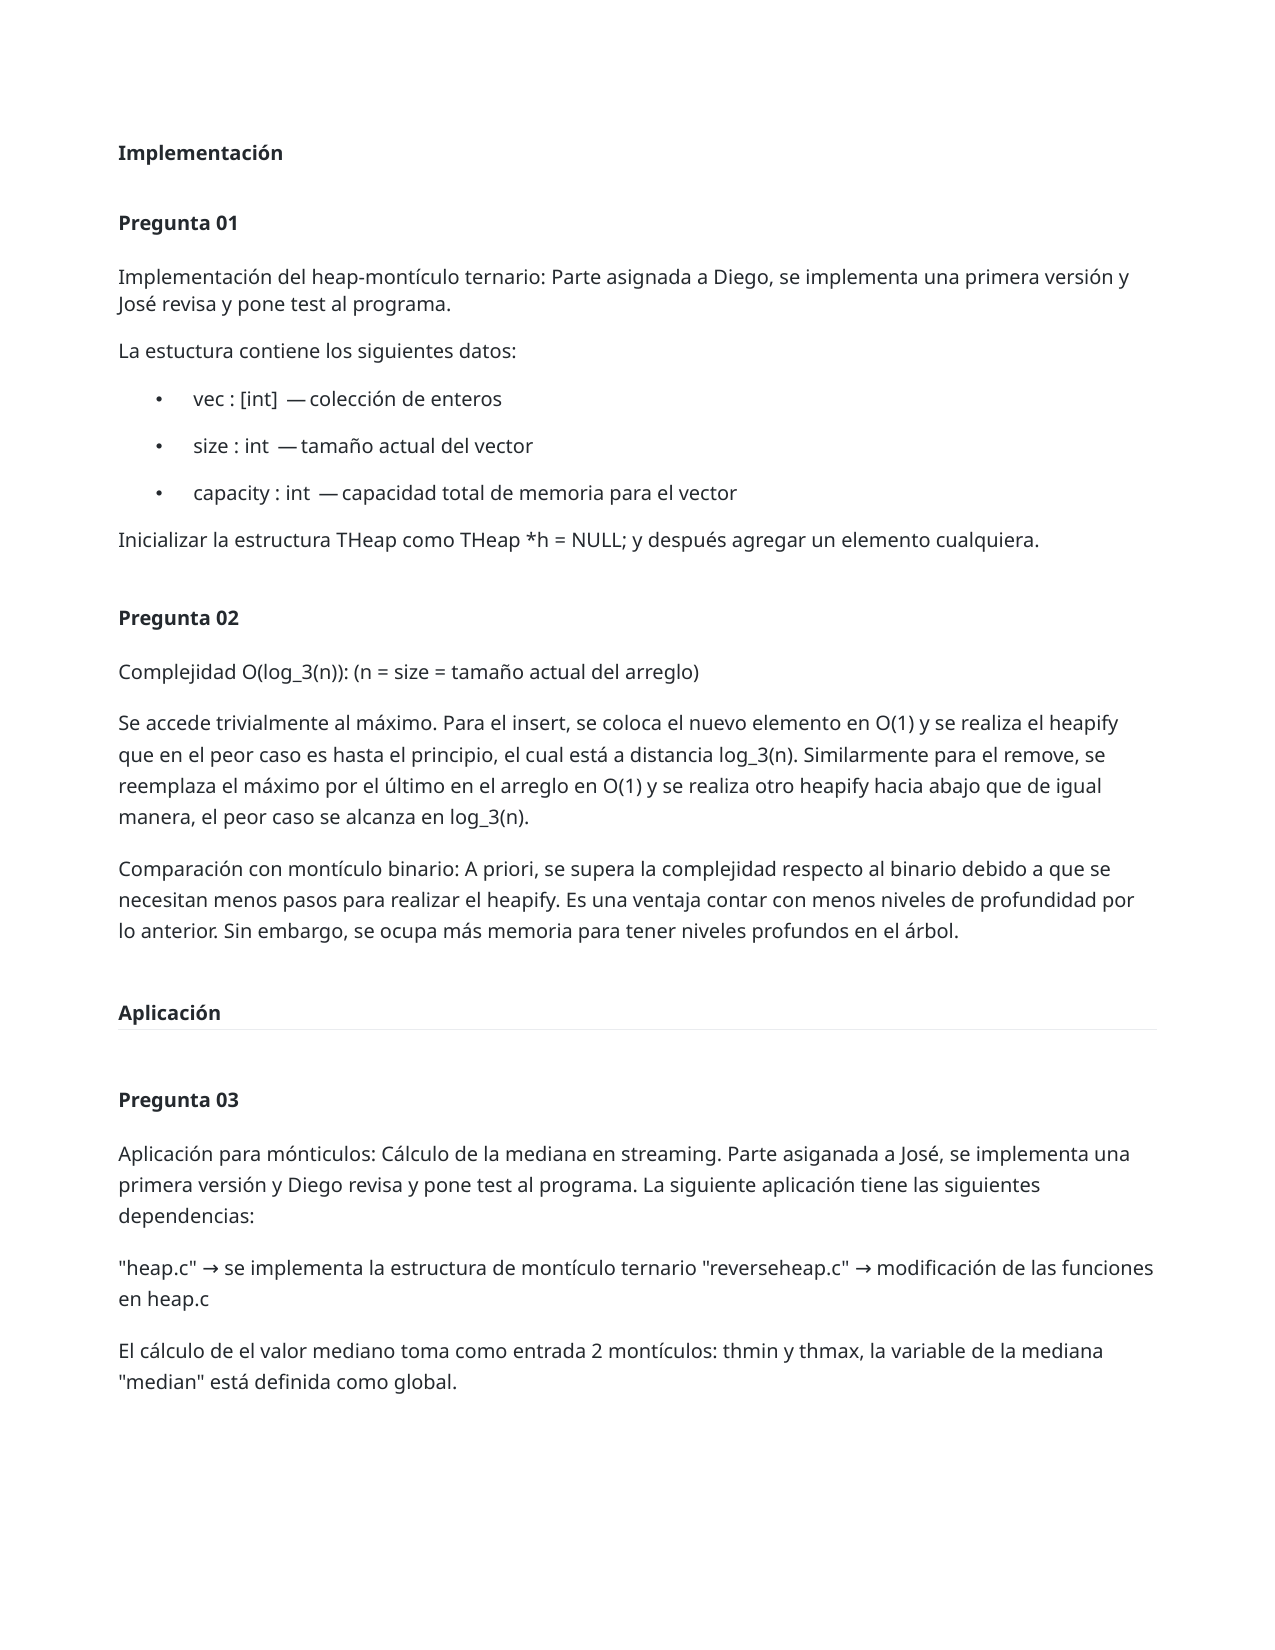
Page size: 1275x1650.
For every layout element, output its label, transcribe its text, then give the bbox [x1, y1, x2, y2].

list vec : [int] — colección de enteros [156, 385, 1157, 412]
subtitle Implementación [118, 139, 1157, 166]
list capacity : int — capacidad total de memoria para el vector [156, 479, 1157, 507]
subtitle Pregunta 02 [118, 604, 1157, 631]
subtitle Pregunta 03 [118, 1086, 1157, 1113]
text Complejidad O(log_3(n)): (n = size = tamaño actual del arreglo) [118, 658, 1157, 685]
text Implementación del heap-montículo ternario: Parte asignada a Diego, se implementa una primera versión y José revisa y pone test al programa. [118, 263, 1157, 317]
text El cálculo de el valor mediano toma como entrada 2 montículos: thmin y thmax, la variable de la mediana "median" está definida como global. [118, 1337, 1157, 1395]
text La estuctura contiene los siguientes datos: [118, 337, 1157, 365]
subtitle Aplicación [118, 999, 1157, 1029]
text Aplicación para mónticulos: Cálculo de la mediana en streaming. Parte asiganada a José, se implementa una primera versión y Diego revisa y pone test al programa. La siguiente aplicación tiene las siguientes dependencias: [118, 1140, 1157, 1230]
subtitle Pregunta 01 [118, 209, 1157, 236]
list size : int — tamaño actual del vector [156, 432, 1157, 459]
text "heap.c" → se implementa la estructura de montículo ternario "reverseheap.c" → modificación de las funciones en heap.c [118, 1254, 1157, 1313]
text Comparación con montículo binario: A priori, se supera la complejidad respecto al binario debido a que se necesitan menos pasos para realizar el heapify. Es una ventaja contar con menos niveles de profundidad por lo anterior. Sin embargo, se ocupa más memoria para tener niveles profundos en el árbol. [118, 855, 1157, 945]
text Se accede trivialmente al máximo. Para el insert, se coloca el nuevo elemento en O(1) y se realiza el heapify que en el peor caso es hasta el principio, el cual está a distancia log_3(n). Similarmente para el remove, se reemplaza el máximo por el último en el arreglo en O(1) y se realiza otro heapify hacia abajo que de igual manera, el peor caso se alcanza en log_3(n). [118, 709, 1157, 831]
text Inicializar la estructura THeap como THeap *h = NULL; y después agregar un elemento cualquiera. [118, 527, 1157, 554]
